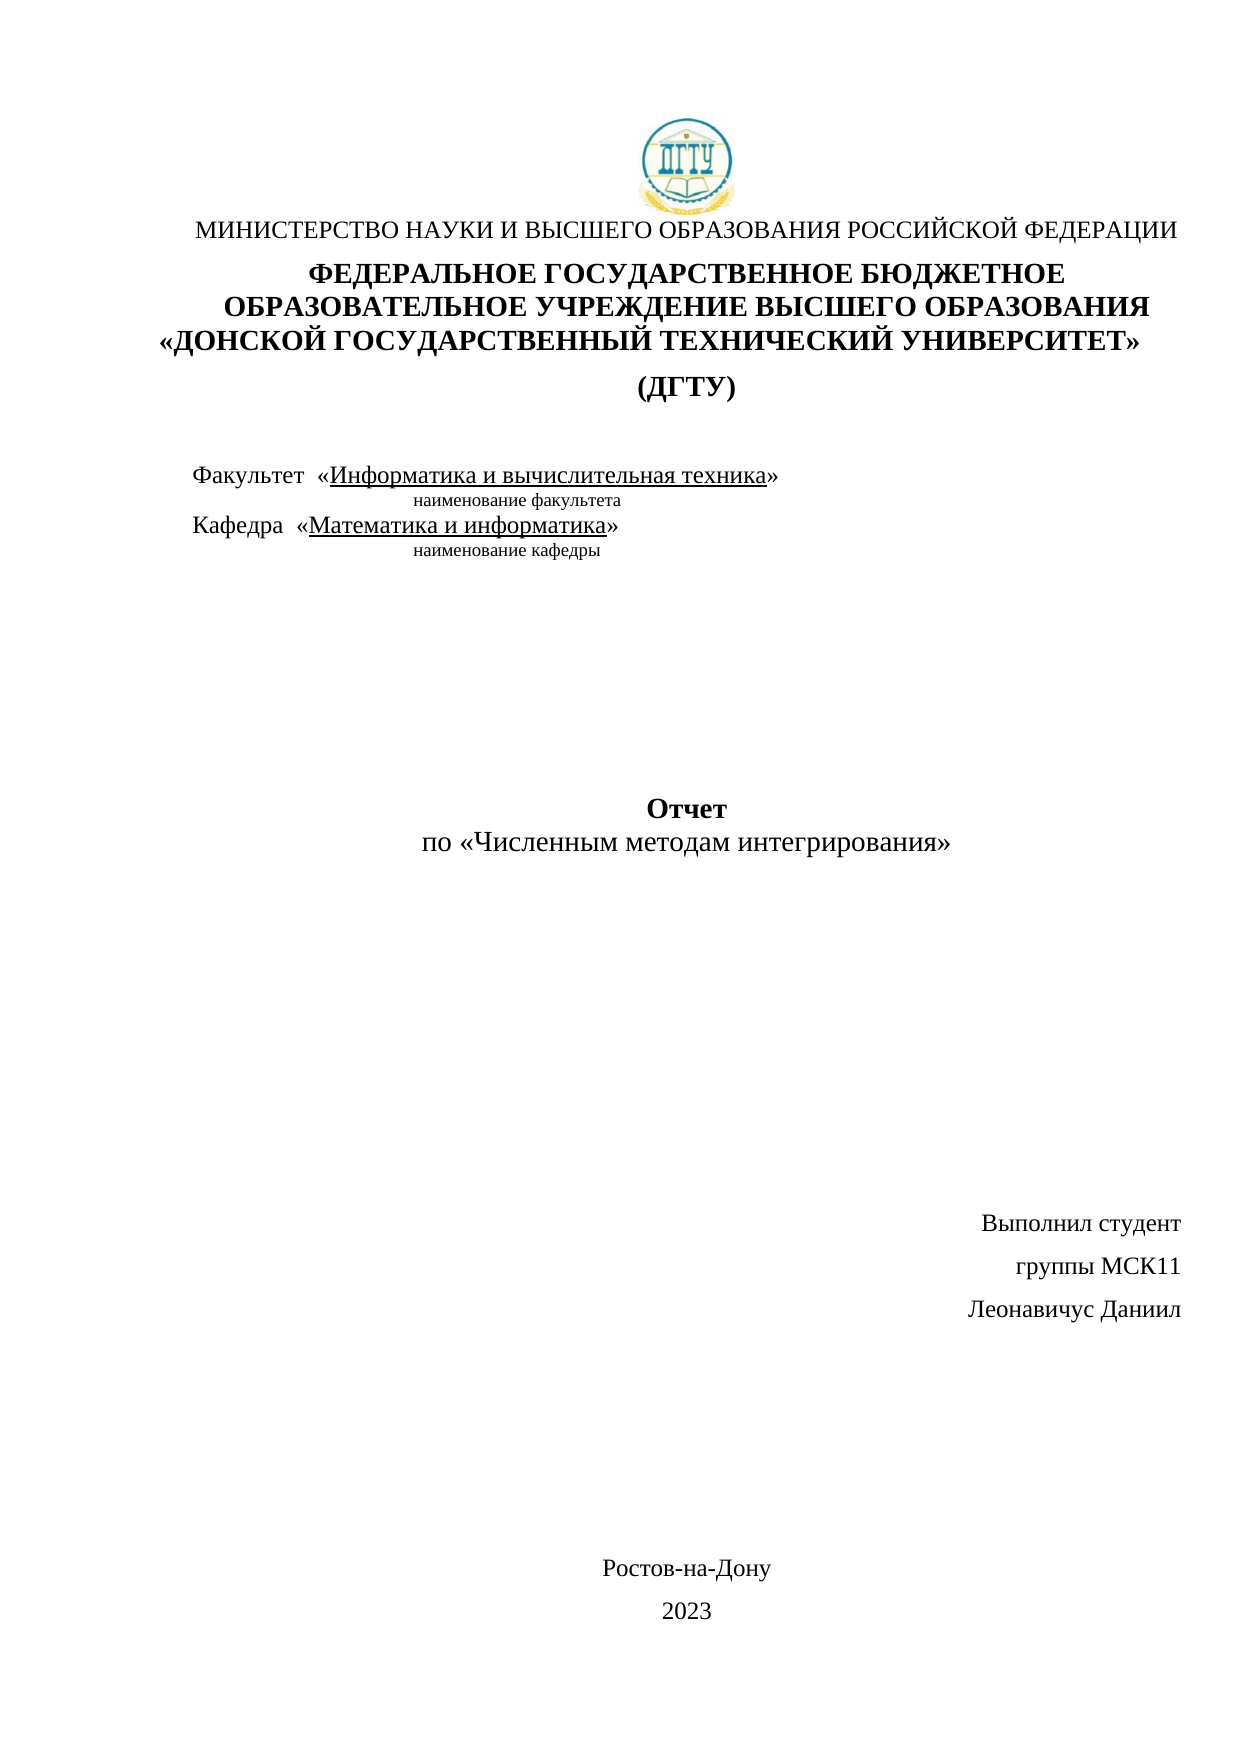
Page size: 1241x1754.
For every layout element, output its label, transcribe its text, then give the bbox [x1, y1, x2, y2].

text Отчет [118, 791, 1181, 824]
text МИНИСТЕРСТВО НАУКИ И ВЫСШЕГО ОБРАЗОВАНИЯ РОССИЙСКОЙ ФЕДЕРАЦИИ [118, 215, 1181, 243]
text ОБРАЗОВАТЕЛЬНОЕ УЧРЕЖДЕНИЕ ВЫСШЕГО ОБРАЗОВАНИЯ «ДОНСКОЙ ГОСУДАРСТВЕННЫЙ ТЕХНИЧЕСКИЙ УНИВЕРСИТЕТ» [118, 289, 1182, 357]
text группы МСК11 [118, 1251, 1181, 1279]
text наименование кафедры [118, 539, 1181, 561]
text 2023 [118, 1596, 1181, 1624]
text Ростов-на-Дону [118, 1553, 1181, 1581]
picture [638, 118, 735, 215]
text ФЕДЕРАЛЬНОЕ ГОСУДАРСТВЕННОЕ БЮДЖЕТНОЕ [118, 256, 1182, 289]
text по «Численным методам интегрирования» [118, 824, 1181, 858]
text Факультет «Информатика и вычислительная техника» [118, 460, 1181, 489]
text (ДГТУ) [118, 369, 1181, 403]
text Леонавичус Даниил [929, 1294, 1181, 1323]
text Выполнил студент [118, 1208, 1181, 1236]
text Кафедра «Математика и информатика» [118, 510, 1181, 539]
text наименование факультета [118, 489, 1181, 510]
